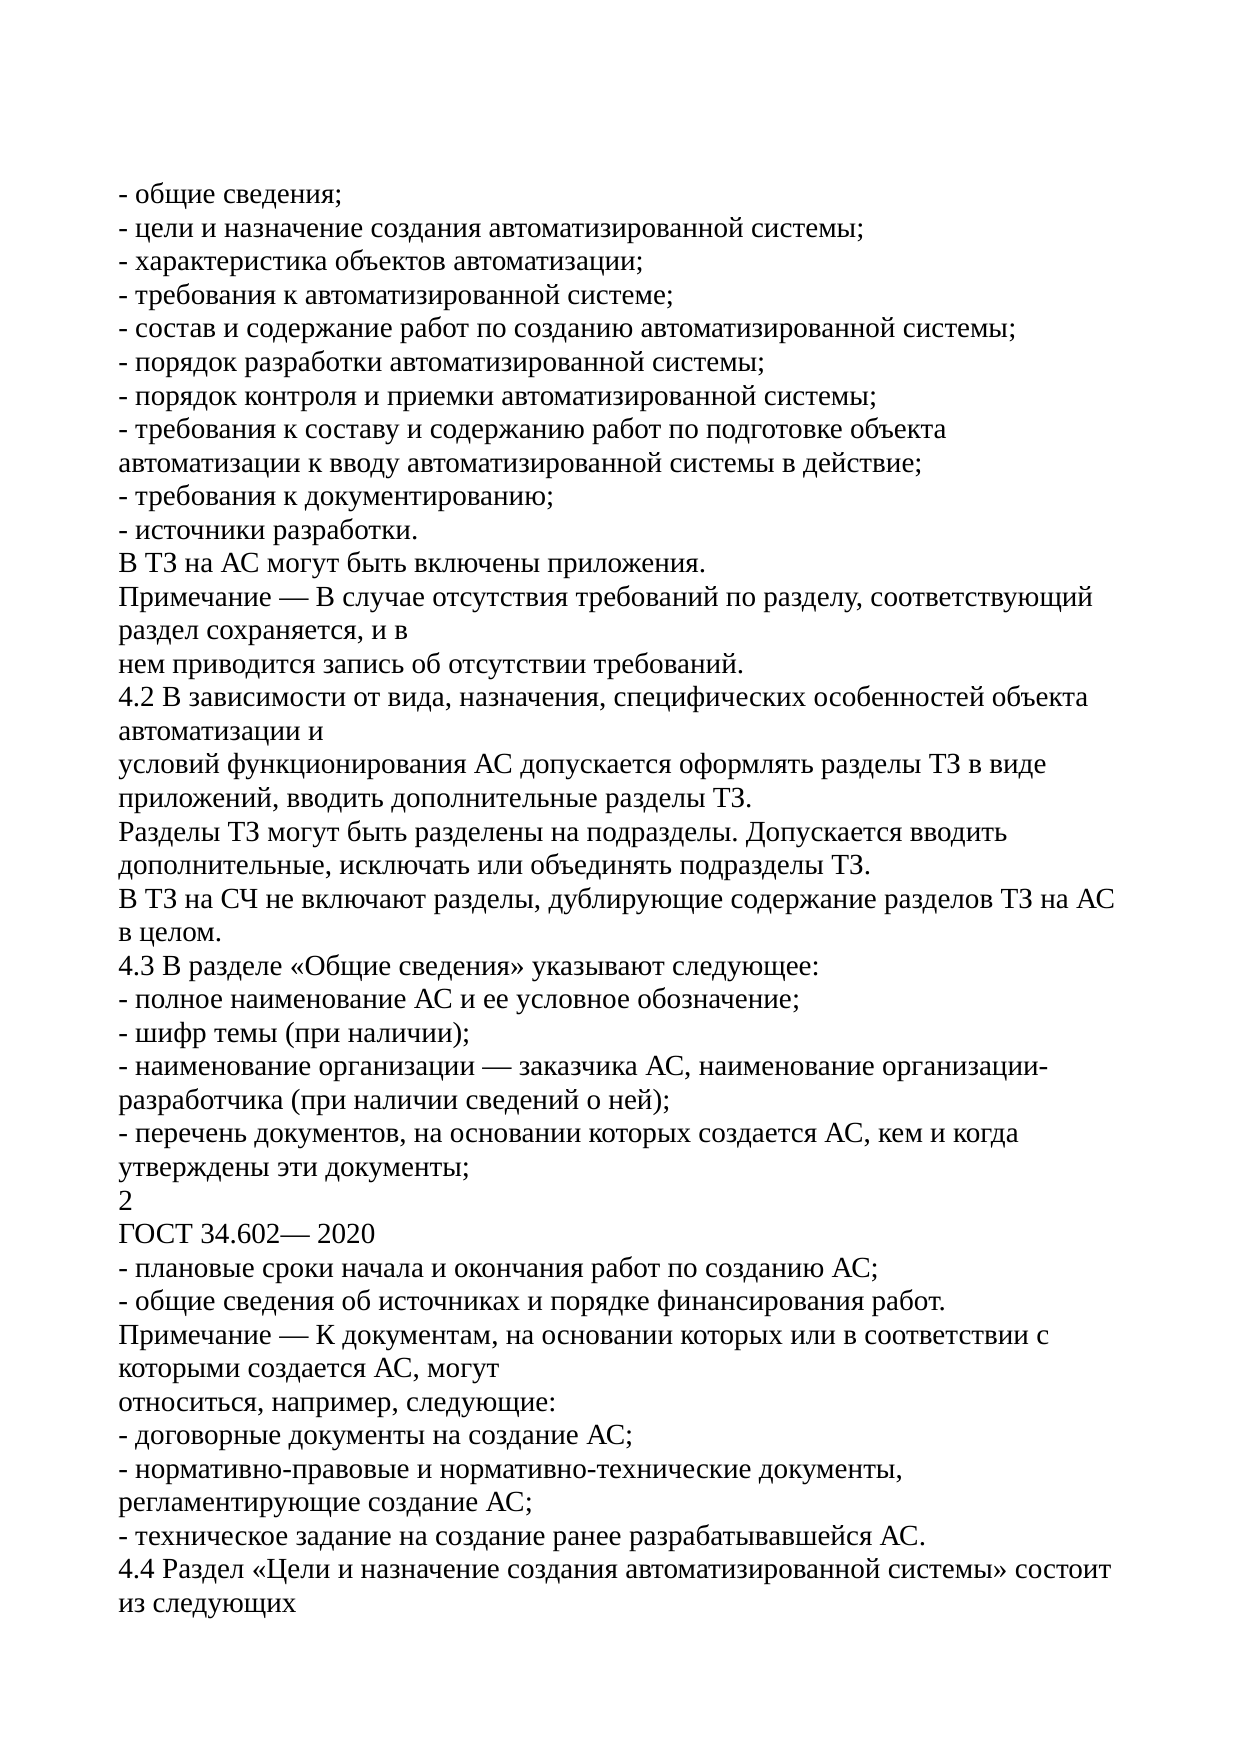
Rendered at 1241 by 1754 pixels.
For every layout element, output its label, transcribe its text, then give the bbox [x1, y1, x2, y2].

text - общие сведения; [118, 176, 1122, 210]
text 4.2 В зависимости от вида, назначения, специфических особенностей объекта автоматизации и [118, 679, 1122, 747]
text - источники разработки. [118, 512, 1122, 545]
text - техническое задание на создание ранее разрабатывавшейся АС. [118, 1518, 1122, 1552]
text В ТЗ на АС могут быть включены приложения. [118, 545, 1122, 579]
text - плановые сроки начала и окончания работ по созданию АС; [118, 1250, 1122, 1283]
text Примечание — В случае отсутствия требований по разделу, соответствующий раздел сохраняется, и в [118, 579, 1122, 646]
text В ТЗ на СЧ не включают разделы, дублирующие содержание разделов ТЗ на АС в целом. [118, 881, 1122, 948]
text - наименование организации — заказчика АС, наименование организации-разработчика (при наличии сведений о ней); [118, 1048, 1122, 1116]
text - общие сведения об источниках и порядке финансирования работ. [118, 1283, 1122, 1317]
text нем приводится запись об отсутствии требований. [118, 646, 1122, 679]
text Разделы ТЗ могут быть разделены на подразделы. Допускается вводить дополнительные, исключать или объединять подразделы ТЗ. [118, 814, 1122, 881]
text - требования к составу и содержанию работ по подготовке объекта автоматизации к вводу автоматизированной системы в действие; [118, 411, 1122, 478]
text условий функционирования АС допускается оформлять разделы ТЗ в виде приложений, вводить дополнительные разделы ТЗ. [118, 747, 1122, 814]
text - требования к автоматизированной системе; [118, 277, 1122, 311]
text - перечень документов, на основании которых создается АС, кем и когда утверждены эти документы; [118, 1116, 1122, 1183]
text - шифр темы (при наличии); [118, 1015, 1122, 1048]
text ГОСТ 34.602— 2020 [118, 1216, 1122, 1250]
text 4.4 Раздел «Цели и назначение создания автоматизированной системы» состоит из следующих [118, 1552, 1122, 1619]
text - цели и назначение создания автоматизированной системы; [118, 210, 1122, 243]
text относиться, например, следующие: [118, 1384, 1122, 1417]
text - порядок контроля и приемки автоматизированной системы; [118, 378, 1122, 411]
text - характеристика объектов автоматизации; [118, 243, 1122, 277]
text - состав и содержание работ по созданию автоматизированной системы; [118, 311, 1122, 344]
text 4.3 В разделе «Общие сведения» указывают следующее: [118, 948, 1122, 981]
text - полное наименование АС и ее условное обозначение; [118, 981, 1122, 1015]
text 2 [118, 1183, 1122, 1216]
text - требования к документированию; [118, 478, 1122, 512]
text Примечание — К документам, на основании которых или в соответствии с которыми создается АС, могут [118, 1317, 1122, 1384]
text - договорные документы на создание АС; [118, 1417, 1122, 1451]
text - порядок разработки автоматизированной системы; [118, 344, 1122, 378]
text - нормативно-правовые и нормативно-технические документы, регламентирующие создание АС; [118, 1451, 1122, 1518]
